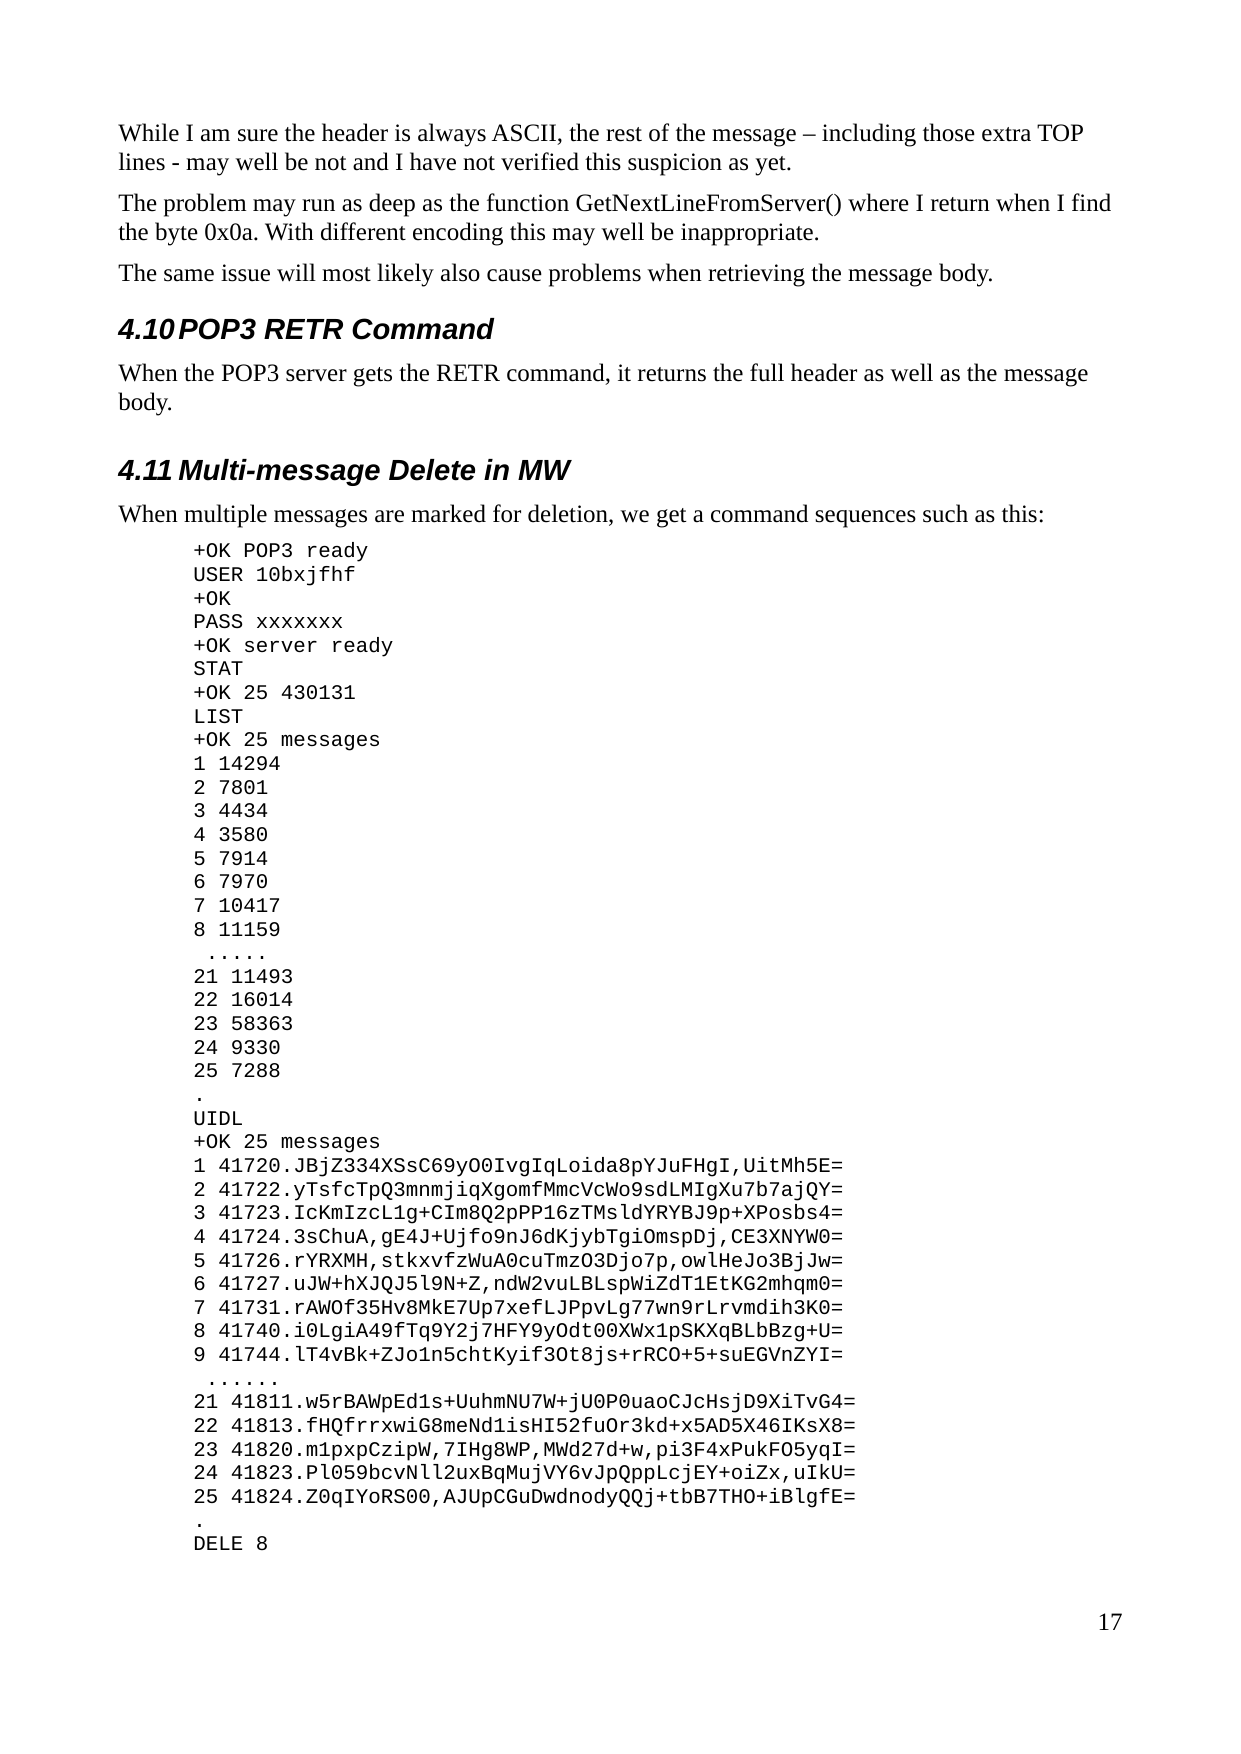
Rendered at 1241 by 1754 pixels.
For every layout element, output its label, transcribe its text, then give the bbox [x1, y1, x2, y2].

text 4 3580 [193, 824, 1122, 848]
text +OK [193, 587, 1122, 611]
text UIDL [193, 1108, 1122, 1131]
text 7 10417 [193, 895, 1122, 918]
text 6 41727.uJW+hXJQJ5l9N+Z,ndW2vuLBLspWiZdT1EtKG2mhqm0= [193, 1273, 1122, 1297]
text When multiple messages are marked for deletion, we get a command sequences such as this: [118, 499, 1122, 528]
text 22 41813.fHQfrrxwiG8meNd1isHI52fuOr3kd+x5AD5X46IKsX8= [193, 1415, 1122, 1439]
text 21 41811.w5rBAWpEd1s+UuhmNU7W+jU0P0uaoCJcHsjD9XiTvG4= [193, 1391, 1122, 1415]
subtitle POP3 RETR Command [118, 312, 1122, 345]
text 3 41723.IcKmIzcL1g+CIm8Q2pPP16zTMsldYRYBJ9p+XPosbs4= [193, 1202, 1122, 1226]
text 24 9330 [193, 1037, 1122, 1060]
text 9 41744.lT4vBk+ZJo1n5chtKyif3Ot8js+rRCO+5+suEGVnZYI= [193, 1344, 1122, 1368]
text 1 41720.JBjZ334XSsC69yO0IvgIqLoida8pYJuFHgI,UitMh5E= [193, 1155, 1122, 1179]
text 2 41722.yTsfcTpQ3mnmjiqXgomfMmcVcWo9sdLMIgXu7b7ajQY= [193, 1179, 1122, 1202]
text STAT [193, 658, 1122, 682]
text USER 10bxjfhf [193, 564, 1122, 587]
text 5 7914 [193, 848, 1122, 871]
text . [193, 1084, 1122, 1108]
text 21 11493 [193, 966, 1122, 989]
text 4 41724.3sChuA,gE4J+Ujfo9nJ6dKjybTgiOmspDj,CE3XNYW0= [193, 1226, 1122, 1249]
text 25 7288 [193, 1060, 1122, 1084]
text The same issue will most likely also cause problems when retrieving the message body. [118, 258, 1122, 287]
text +OK POP3 ready [193, 540, 1122, 564]
text ..... [193, 942, 1122, 966]
text 1 14294 [193, 753, 1122, 777]
text PASS xxxxxxx [193, 611, 1122, 635]
text +OK 25 messages [193, 729, 1122, 753]
text 22 16014 [193, 989, 1122, 1013]
text 24 41823.Pl059bcvNll2uxBqMujVY6vJpQppLcjEY+oiZx,uIkU= [193, 1462, 1122, 1486]
text 25 41824.Z0qIYoRS00,AJUpCGuDwdnodyQQj+tbB7THO+iBlgfE= [193, 1486, 1122, 1510]
text 23 41820.m1pxpCzipW,7IHg8WP,MWd27d+w,pi3F4xPukFO5yqI= [193, 1439, 1122, 1462]
text ...... [193, 1368, 1122, 1391]
text DELE 8 [193, 1533, 1122, 1557]
text . [193, 1510, 1122, 1533]
text 3 4434 [193, 800, 1122, 824]
text +OK 25 430131 [193, 682, 1122, 706]
text 23 58363 [193, 1013, 1122, 1037]
subtitle Multi-message Delete in MW [118, 453, 1122, 486]
text The problem may run as deep as the function GetNextLineFromServer() where I return when I find the byte 0x0a. With different encoding this may well be inappropriate. [118, 188, 1122, 246]
text +OK 25 messages [193, 1131, 1122, 1155]
text 6 7970 [193, 871, 1122, 895]
text +OK server ready [193, 635, 1122, 658]
text 7 41731.rAWOf35Hv8MkE7Up7xefLJPpvLg77wn9rLrvmdih3K0= [193, 1297, 1122, 1321]
text 5 41726.rYRXMH,stkxvfzWuA0cuTmzO3Djo7p,owlHeJo3BjJw= [193, 1249, 1122, 1273]
text When the POP3 server gets the RETR command, it returns the full header as well as the message body. [118, 358, 1122, 415]
text LIST [193, 706, 1122, 729]
text 8 11159 [193, 918, 1122, 942]
text 8 41740.i0LgiA49fTq9Y2j7HFY9yOdt00XWx1pSKXqBLbBzg+U= [193, 1321, 1122, 1344]
text 2 7801 [193, 777, 1122, 800]
text While I am sure the header is always ASCII, the rest of the message – including those extra TOP lines - may well be not and I have not verified this suspicion as yet. [118, 118, 1122, 176]
